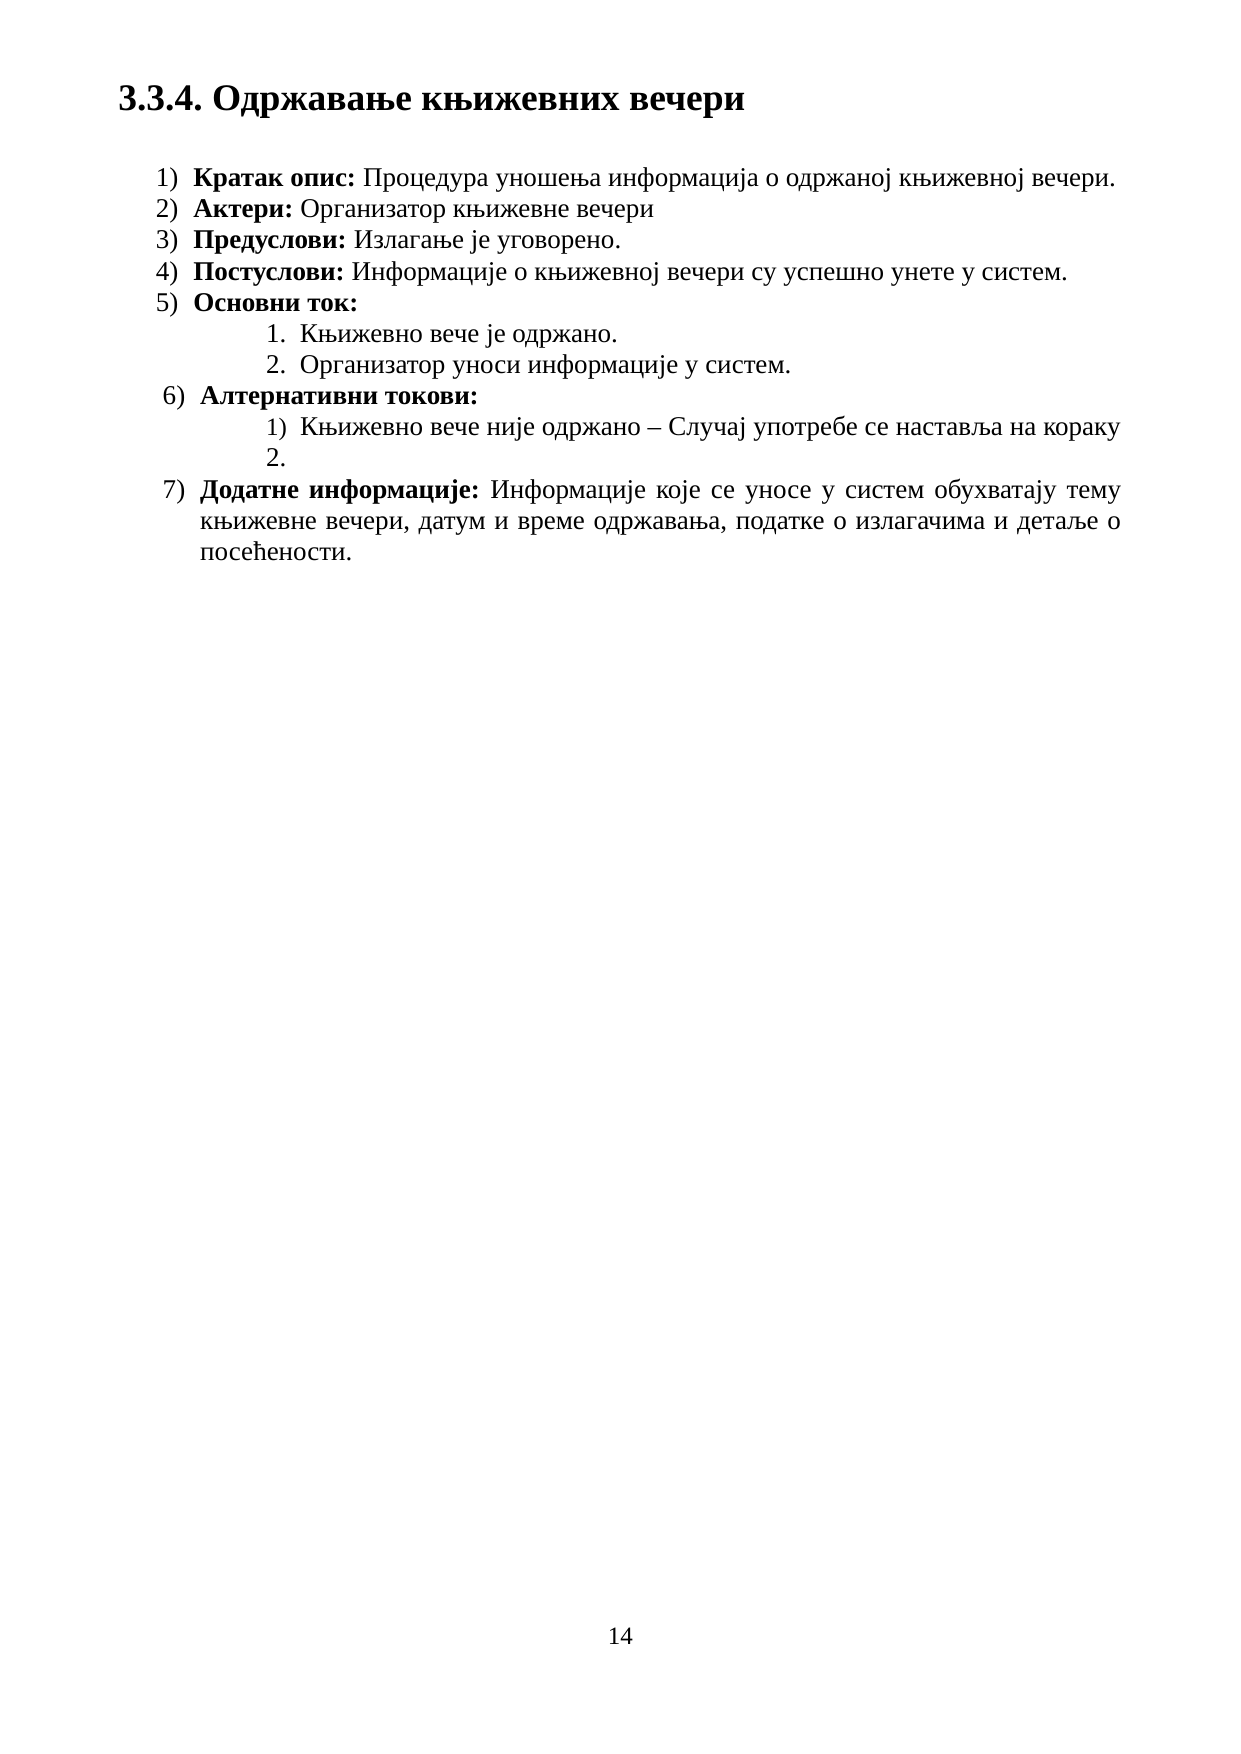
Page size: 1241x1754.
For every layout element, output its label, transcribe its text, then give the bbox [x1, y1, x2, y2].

list Актери: Организатор књижевне вечери [156, 192, 1122, 223]
list Додатне информације: Информације које се уносе у систем обухватају тему књижевне вечери, датум и време одржавања, податке о излагачима и детаље о посећености. [162, 473, 1122, 566]
text 1) Књижевно вече није одржано – Случај употребе се наставља на кораку 2. [266, 410, 1122, 473]
text 3.3.4. Одржавање књижевних вечери [118, 75, 1122, 118]
list Алтернативни токови: [162, 379, 1122, 410]
list Основни ток: [156, 286, 1122, 317]
list Постуслови: Информације о књижевној вечери су успешно унете у систем. [156, 255, 1122, 286]
list Кратак опис: Процедура уношења информација о одржаној књижевној вечери. [156, 161, 1122, 192]
list Предуслови: Излагање је уговорено. [156, 223, 1122, 255]
text 1. Књижевно вече је одржано. [118, 317, 1122, 348]
text 2. Организатор уноси информације у систем. [118, 348, 1122, 379]
